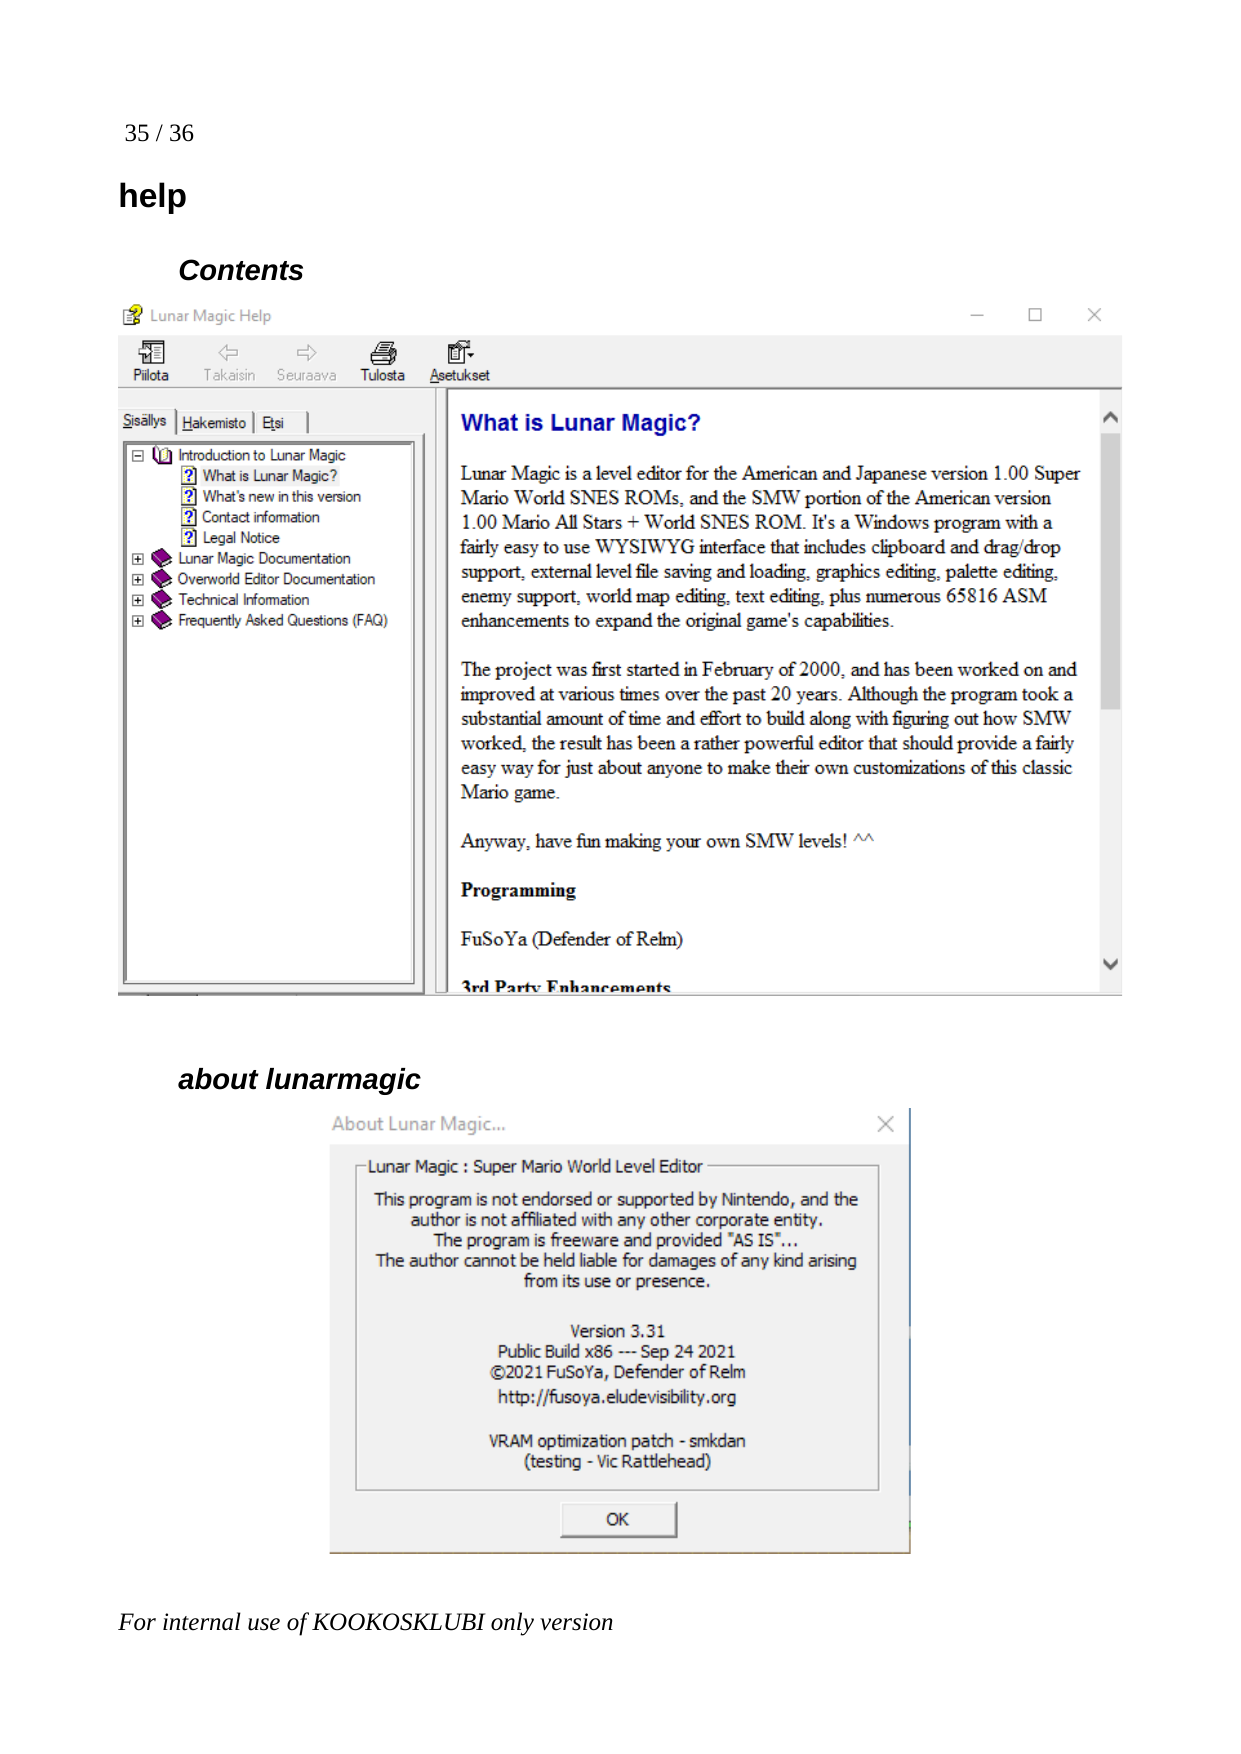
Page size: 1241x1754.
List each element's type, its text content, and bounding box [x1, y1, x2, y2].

subtitle help [118, 176, 1122, 215]
subtitle Contents [118, 252, 1122, 286]
picture [329, 1108, 911, 1554]
picture [118, 298, 1123, 996]
subtitle about lunarmagic [118, 1062, 1122, 1096]
